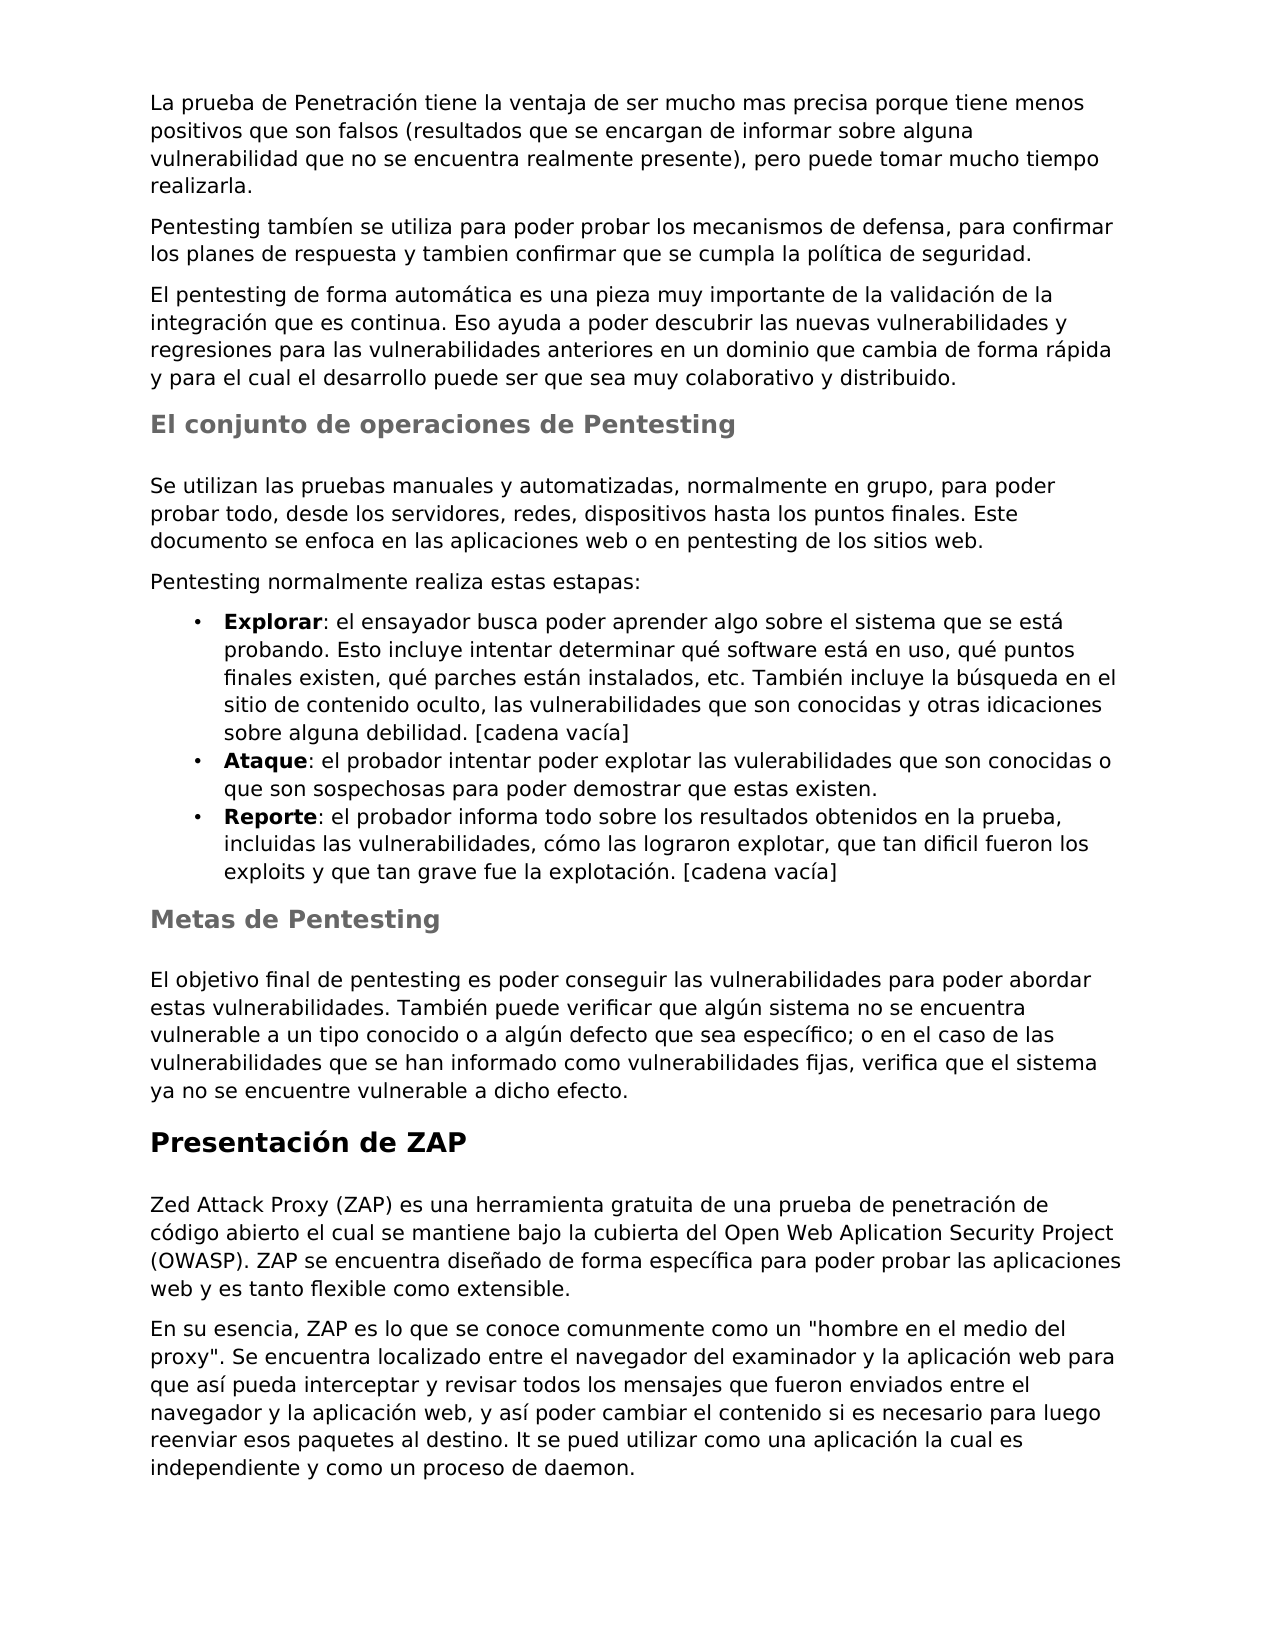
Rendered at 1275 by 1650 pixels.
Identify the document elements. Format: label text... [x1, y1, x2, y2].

text Pentesting normalmente realiza estas estapas: [150, 570, 1125, 594]
list Explorar: el ensayador busca poder aprender algo sobre el sistema que se está probando. Esto incluye intentar determinar qué software está en uso, qué puntos finales existen, qué parches están instalados, etc. También incluye la búsqueda en el sitio de contenido oculto, las vulnerabilidades que son conocidas y otras idicaciones sobre alguna debilidad. [cadena vacía] [194, 610, 1125, 746]
list Reporte: el probador informa todo sobre los resultados obtenidos en la prueba, incluidas las vulnerabilidades, cómo las lograron explotar, que tan dificil fueron los exploits y que tan grave fue la explotación. [cadena vacía] [194, 805, 1125, 884]
text La prueba de Penetración tiene la ventaja de ser mucho mas precisa porque tiene menos positivos que son falsos (resultados que se encargan de informar sobre alguna vulnerabilidad que no se encuentra realmente presente), pero puede tomar mucho tiempo realizarla. [150, 91, 1125, 199]
subtitle Presentación de ZAP [150, 1128, 1125, 1159]
subtitle El conjunto de operaciones de Pentesting [150, 411, 1125, 440]
text Pentesting tambíen se utiliza para poder probar los mecanismos de defensa, para confirmar los planes de respuesta y tambien confirmar que se cumpla la política de seguridad. [150, 215, 1125, 267]
text Zed Attack Proxy (ZAP) es una herramienta gratuita de una prueba de penetración de código abierto el cual se mantiene bajo la cubierta del Open Web Aplication Security Project (OWASP). ZAP se encuentra diseñado de forma específica para poder probar las aplicaciones web y es tanto flexible como extensible. [150, 1193, 1125, 1301]
text En su esencia, ZAP es lo que se conoce comunmente como un "hombre en el medio del proxy". Se encuentra localizado entre el navegador del examinador y la aplicación web para que así pueda interceptar y revisar todos los mensajes que fueron enviados entre el navegador y la aplicación web, y así poder cambiar el contenido si es necesario para luego reenviar esos paquetes al destino. It se pued utilizar como una aplicación la cual es independiente y como un proceso de daemon. [150, 1317, 1125, 1481]
list Ataque: el probador intentar poder explotar las vulerabilidades que son conocidas o que son sospechosas para poder demostrar que estas existen. [194, 749, 1125, 801]
text El pentesting de forma automática es una pieza muy importante de la validación de la integración que es continua. Eso ayuda a poder descubrir las nuevas vulnerabilidades y regresiones para las vulnerabilidades anteriores en un dominio que cambia de forma rápida y para el cual el desarrollo puede ser que sea muy colaborativo y distribuido. [150, 283, 1125, 391]
subtitle Metas de Pentesting [150, 905, 1125, 934]
text El objetivo final de pentesting es poder conseguir las vulnerabilidades para poder abordar estas vulnerabilidades. También puede verificar que algún sistema no se encuentra vulnerable a un tipo conocido o a algún defecto que sea específico; o en el caso de las vulnerabilidades que se han informado como vulnerabilidades fijas, verifica que el sistema ya no se encuentre vulnerable a dicho efecto. [150, 968, 1125, 1103]
text Se utilizan las pruebas manuales y automatizadas, normalmente en grupo, para poder probar todo, desde los servidores, redes, dispositivos hasta los puntos finales. Este documento se enfoca en las aplicaciones web o en pentesting de los sitios web. [150, 474, 1125, 554]
